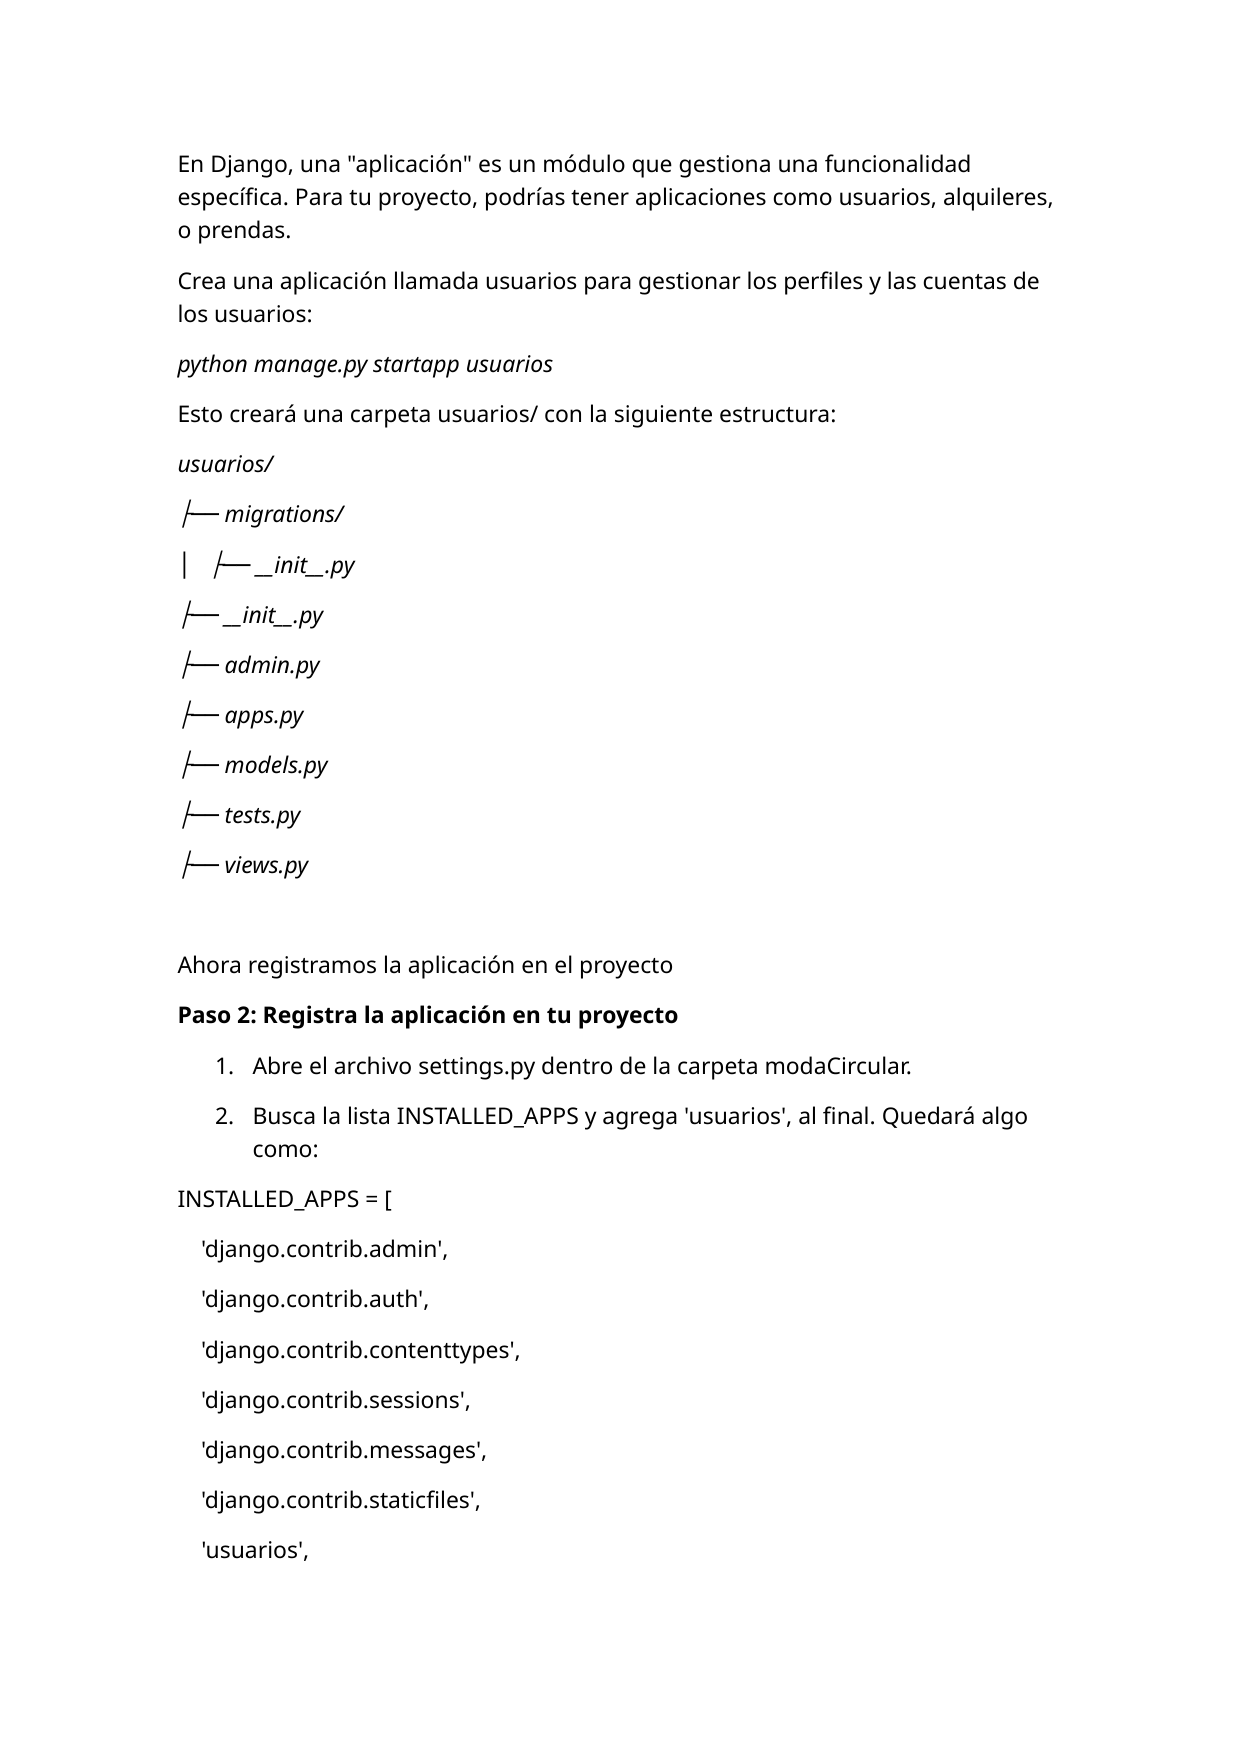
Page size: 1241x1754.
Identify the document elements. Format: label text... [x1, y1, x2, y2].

text Esto creará una carpeta usuarios/ con la siguiente estructura: [177, 398, 1063, 429]
text ├── migrations/ [177, 498, 1063, 530]
text 'django.contrib.sessions', [177, 1384, 1063, 1415]
text │ ├── __init__.py [177, 548, 1063, 580]
text Paso 2: Registra la aplicación en tu proyecto [177, 999, 1063, 1031]
text ├── tests.py [177, 799, 1063, 830]
list Abre el archivo settings.py dentro de la carpeta modaCircular. [215, 1049, 1063, 1081]
text En Django, una "aplicación" es un módulo que gestiona una funcionalidad específica. Para tu proyecto, podrías tener aplicaciones como usuarios, alquileres, o prendas. [177, 148, 1063, 246]
text 'django.contrib.contenttypes', [177, 1333, 1063, 1365]
text Crea una aplicación llamada usuarios para gestionar los perfiles y las cuentas de los usuarios: [177, 264, 1063, 329]
text 'django.contrib.admin', [177, 1233, 1063, 1264]
text 'usuarios', [177, 1534, 1063, 1565]
text ├── models.py [177, 749, 1063, 780]
text INSTALLED_APPS = [ [177, 1183, 1063, 1214]
text usuarios/ [177, 448, 1063, 479]
list Busca la lista INSTALLED_APPS y agrega 'usuarios', al final. Quedará algo como: [215, 1100, 1063, 1164]
text Ahora registramos la aplicación en el proyecto [177, 949, 1063, 981]
text 'django.contrib.staticfiles', [177, 1484, 1063, 1515]
text ├── __init__.py [177, 599, 1063, 630]
text 'django.contrib.messages', [177, 1434, 1063, 1465]
text ├── views.py [177, 849, 1063, 880]
text ├── admin.py [177, 649, 1063, 680]
text 'django.contrib.auth', [177, 1283, 1063, 1315]
text python manage.py startapp usuarios [177, 348, 1063, 379]
text ├── apps.py [177, 699, 1063, 730]
